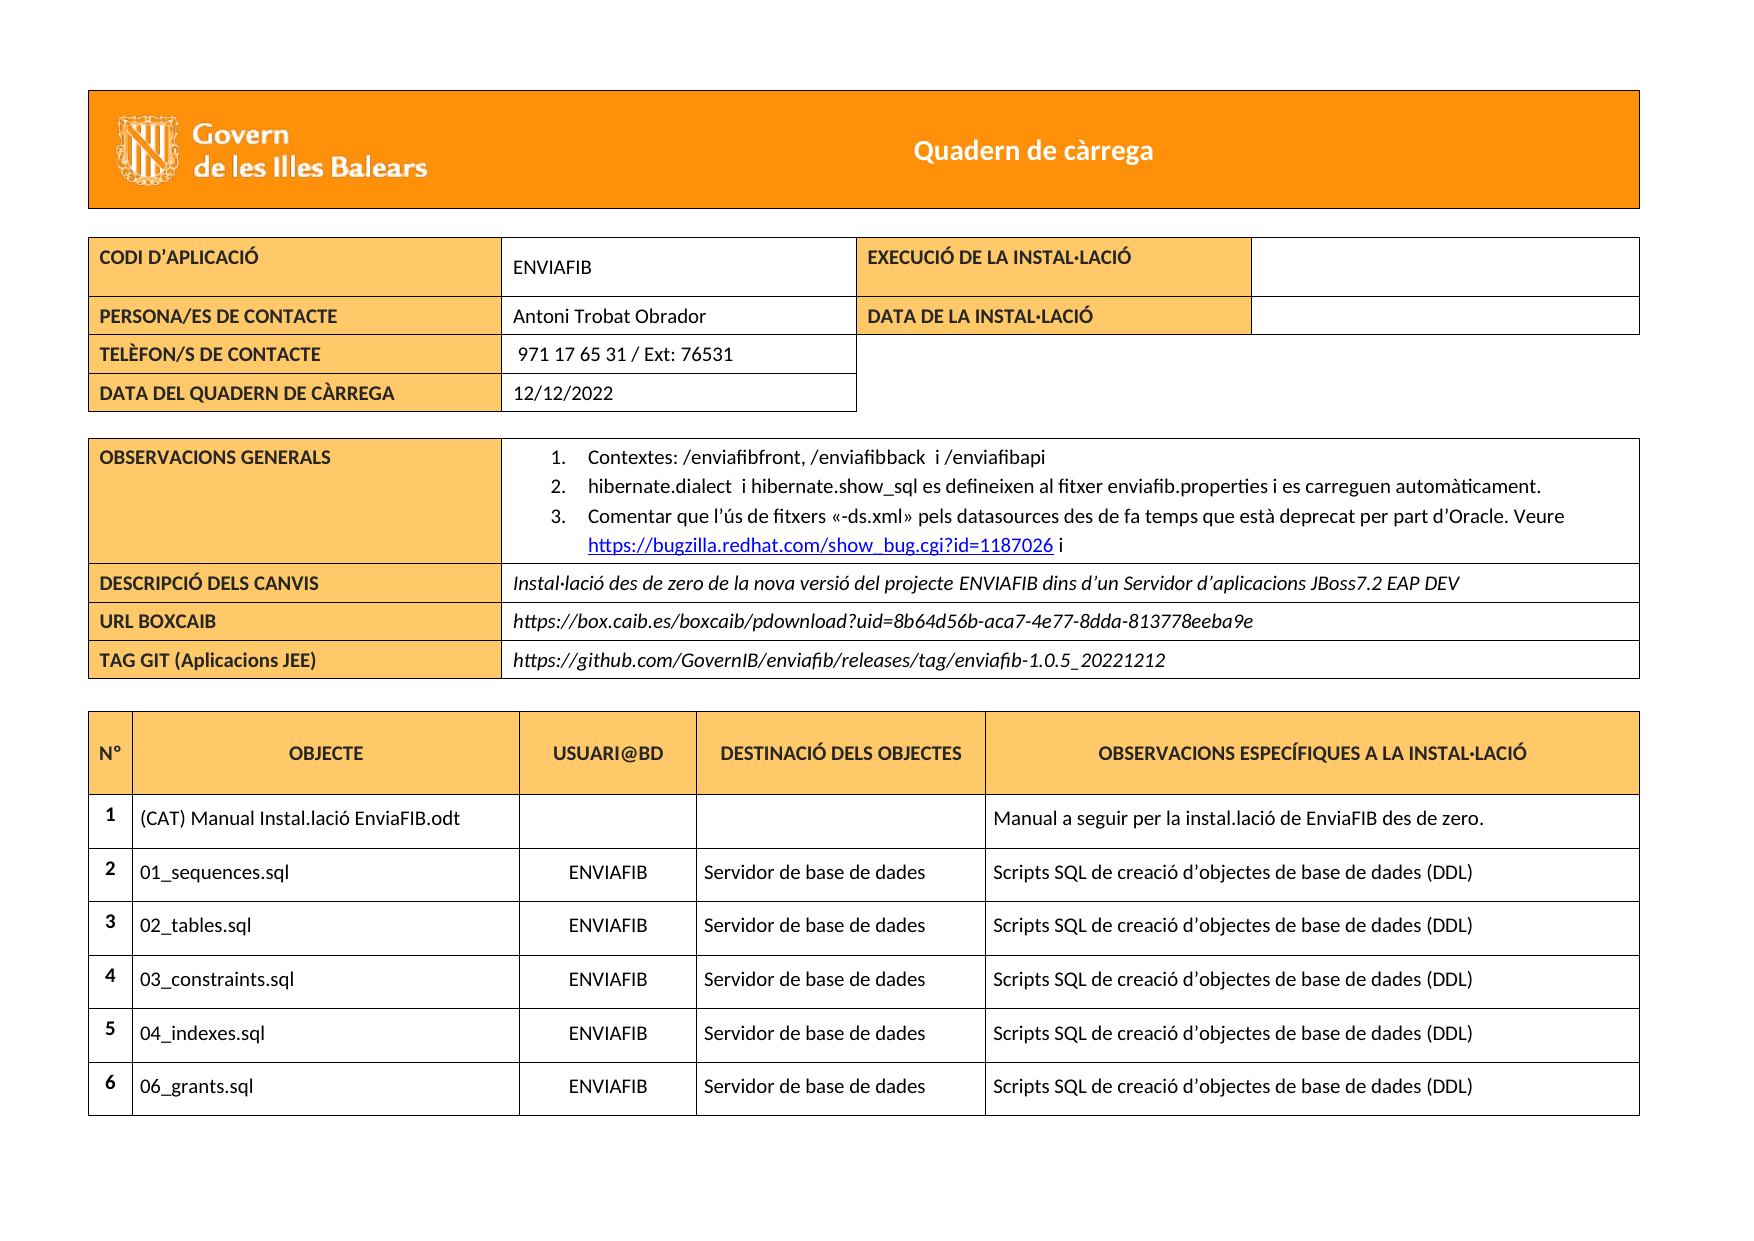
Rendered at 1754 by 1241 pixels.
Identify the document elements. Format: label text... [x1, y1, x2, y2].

table_cell PERSONA/ES DE CONTACTE [89, 297, 501, 334]
table_header [428, 91, 1639, 109]
table_cell Servidor de base de dades [697, 956, 985, 1008]
table_cell 5 [89, 1009, 132, 1062]
table_header [1252, 238, 1639, 296]
table_header Quadern de càrrega [428, 110, 1639, 208]
table_cell Manual a seguir per la instal.lació de EnviaFIB des de zero. [986, 795, 1639, 848]
table_cell DESCRIPCIÓ DELS CANVIS [89, 564, 501, 602]
table_cell 6 [89, 1063, 132, 1115]
table_cell Scripts SQL de creació d’objectes de base de dades (DDL) [986, 1063, 1639, 1115]
table_cell 06_grants.sql [133, 1063, 519, 1115]
table_cell (CAT) Manual Instal.lació EnviaFIB.odt [133, 795, 519, 848]
table_cell ENVIAFIB [520, 1009, 696, 1062]
table_header [89, 91, 428, 109]
table_cell 1 [89, 795, 132, 848]
table_header Nº [89, 712, 132, 794]
table_cell 2 [89, 849, 132, 901]
table_cell URL BOXCAIB [89, 603, 501, 640]
table_cell https://github.com/GovernIB/enviafib/releases/tag/enviafib-1.0.5_20221212 [502, 641, 1639, 678]
table_header OBSERVACIONS ESPECÍFIQUES A LA INSTAL·LACIÓ [986, 712, 1639, 794]
table_cell 3 [89, 902, 132, 955]
table_cell 12/12/2022 [502, 374, 856, 411]
table_cell 04_indexes.sql [133, 1009, 519, 1062]
table_cell [857, 373, 1251, 411]
table_cell 02_tables.sql [133, 902, 519, 955]
table_cell Scripts SQL de creació d’objectes de base de dades (DDL) [986, 849, 1639, 901]
table_cell Servidor de base de dades [697, 1063, 985, 1115]
table_header EXECUCIÓ DE LA INSTAL·LACIÓ [857, 238, 1251, 296]
table_cell 971 17 65 31 / Ext: 76531 [502, 335, 856, 373]
table_cell Antoni Trobat Obrador [502, 297, 856, 334]
table_cell 4 [89, 956, 132, 1008]
table_cell [697, 795, 985, 848]
table_cell 01_sequences.sql [133, 849, 519, 901]
table_cell Scripts SQL de creació d’objectes de base de dades (DDL) [986, 902, 1639, 955]
table_cell Scripts SQL de creació d’objectes de base de dades (DDL) [986, 956, 1639, 1008]
table_cell TAG GIT (Aplicacions JEE) [89, 641, 501, 678]
table_cell ENVIAFIB [520, 902, 696, 955]
table_cell Servidor de base de dades [697, 1009, 985, 1062]
table_cell ENVIAFIB [520, 1063, 696, 1115]
table_cell Scripts SQL de creació d’objectes de base de dades (DDL) [986, 1009, 1639, 1062]
table_cell [857, 335, 1251, 373]
table_cell Servidor de base de dades [697, 849, 985, 901]
table_header OBSERVACIONS GENERALS [89, 439, 501, 563]
picture [91, 109, 474, 195]
table_header USUARI@BD [520, 712, 696, 794]
table_header OBJECTE [133, 712, 519, 794]
table_cell ENVIAFIB [520, 956, 696, 1008]
table_cell Instal·lació des de zero de la nova versió del projecte ENVIAFIB dins d’un Servidor d’aplicacions JBoss7.2 EAP DEV [502, 564, 1639, 602]
table_cell DATA DE LA INSTAL·LACIÓ [857, 297, 1251, 334]
table_cell [1251, 373, 1639, 411]
table_cell ENVIAFIB [520, 849, 696, 901]
table_cell https://box.caib.es/boxcaib/pdownload?uid=8b64d56b-aca7-4e77-8dda-813778eeba9e [502, 603, 1639, 640]
table_header DESTINACIÓ DELS OBJECTES [697, 712, 985, 794]
table_cell 03_constraints.sql [133, 956, 519, 1008]
table_header ENVIAFIB [502, 238, 856, 296]
table_cell TELÈFON/S DE CONTACTE [89, 335, 501, 373]
table_header Contextes: /enviafibfront, /enviafibback i /enviafibapi hibernate.dialect i hibernate.show_sql es defineixen al fitxer enviafib.properties i es carreguen automàticament. Comentar que l’ús de fitxers «-ds.xml» pels datasources des de fa temps que està deprecat per part d’Oracle. Veure https://bugzilla.redhat.com/show_bug.cgi?id=1187026 i [502, 439, 1639, 563]
table_header [89, 110, 428, 208]
table_header CODI D’APLICACIÓ [89, 238, 501, 296]
table_cell Servidor de base de dades [697, 902, 985, 955]
table_cell [1251, 335, 1639, 373]
table_cell [1252, 297, 1639, 334]
table_cell [520, 795, 696, 848]
table_cell DATA DEL QUADERN DE CÀRREGA [89, 374, 501, 411]
